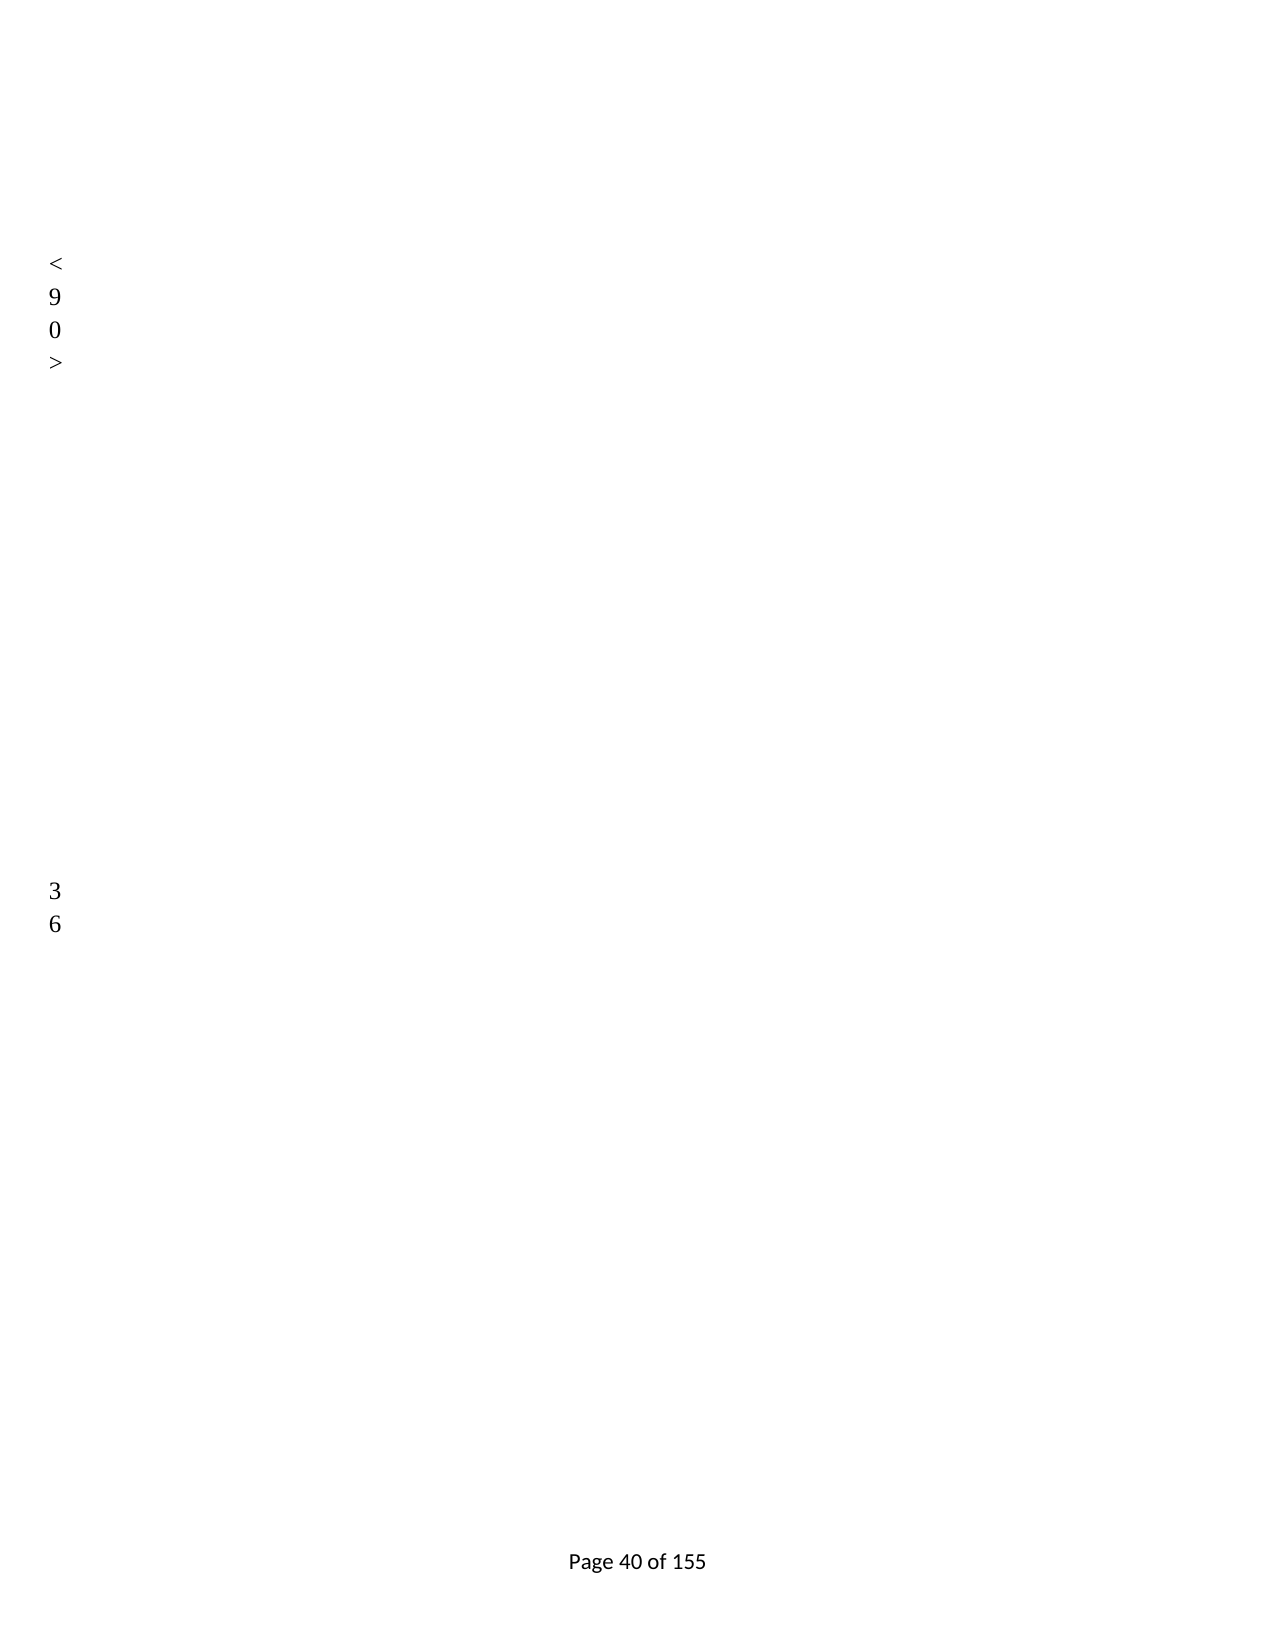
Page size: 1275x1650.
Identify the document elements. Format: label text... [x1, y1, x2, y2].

table_cell [295, 150, 551, 1499]
table_cell [551, 150, 808, 1499]
table_cell <90> 36 [38, 150, 294, 1499]
table_cell [1066, 150, 1275, 1499]
table_cell [809, 150, 1066, 1499]
